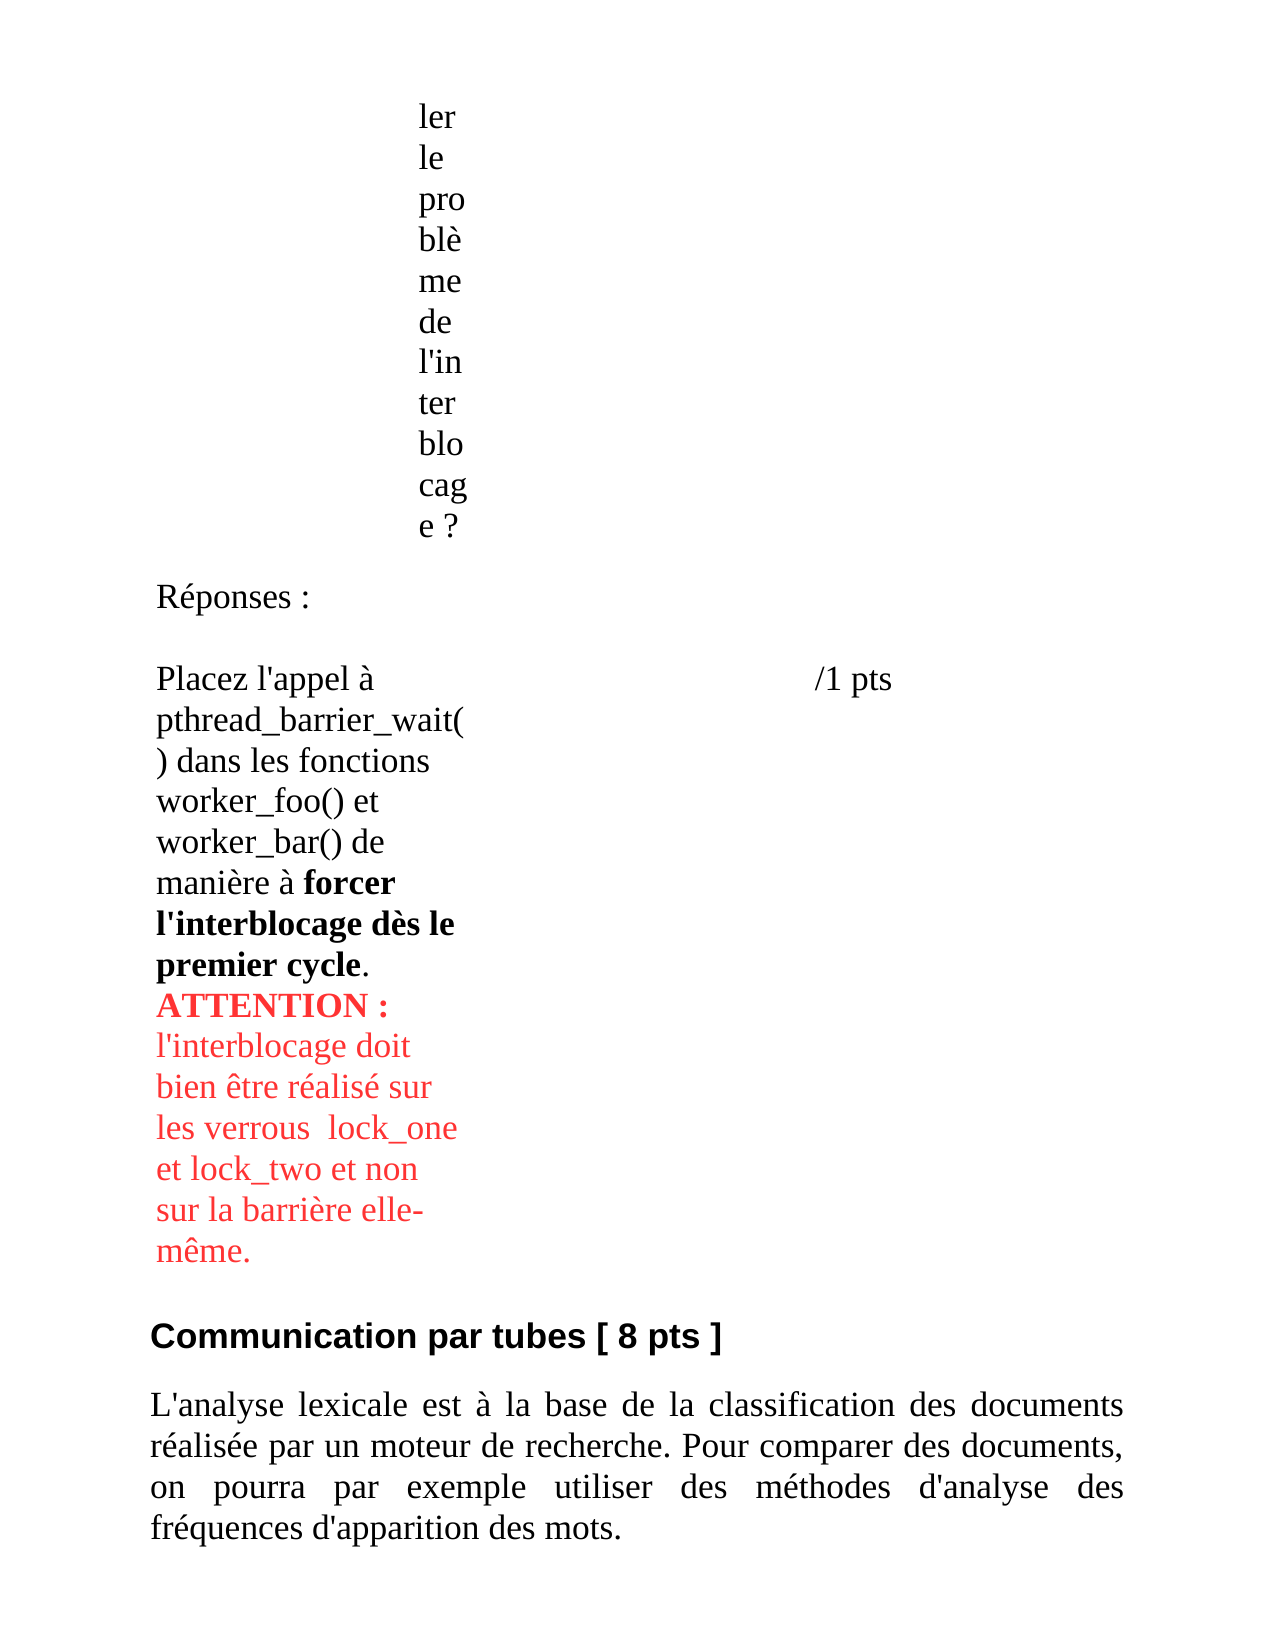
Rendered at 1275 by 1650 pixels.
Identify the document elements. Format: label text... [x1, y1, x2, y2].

table_cell [475, 75, 800, 636]
table_cell Placez l'appel à pthread_barrier_wait() dans les fonctions worker_foo() et worker_bar() de manière à forcer l'interblocage dès le premier cycle. ATTENTION : l'interblocage doit bien être réalisé sur les verrous lock_one et lock_two et non sur la barrière elle-même. [150, 636, 475, 1290]
table_cell [475, 636, 800, 1290]
table_cell /1 pts [800, 636, 1125, 1290]
table_cell [800, 75, 1125, 636]
text L'analyse lexicale est à la base de la classification des documents réalisée par un moteur de recherche. Pour comparer des documents, on pourra par exemple utiliser des méthodes d'analyse des fréquences d'apparition des mots. [150, 1384, 1125, 1547]
text Communication par tubes [ 8 pts ] [150, 1315, 1125, 1356]
table_cell ler le problème de l'interblocage ? Réponses : [150, 75, 475, 636]
